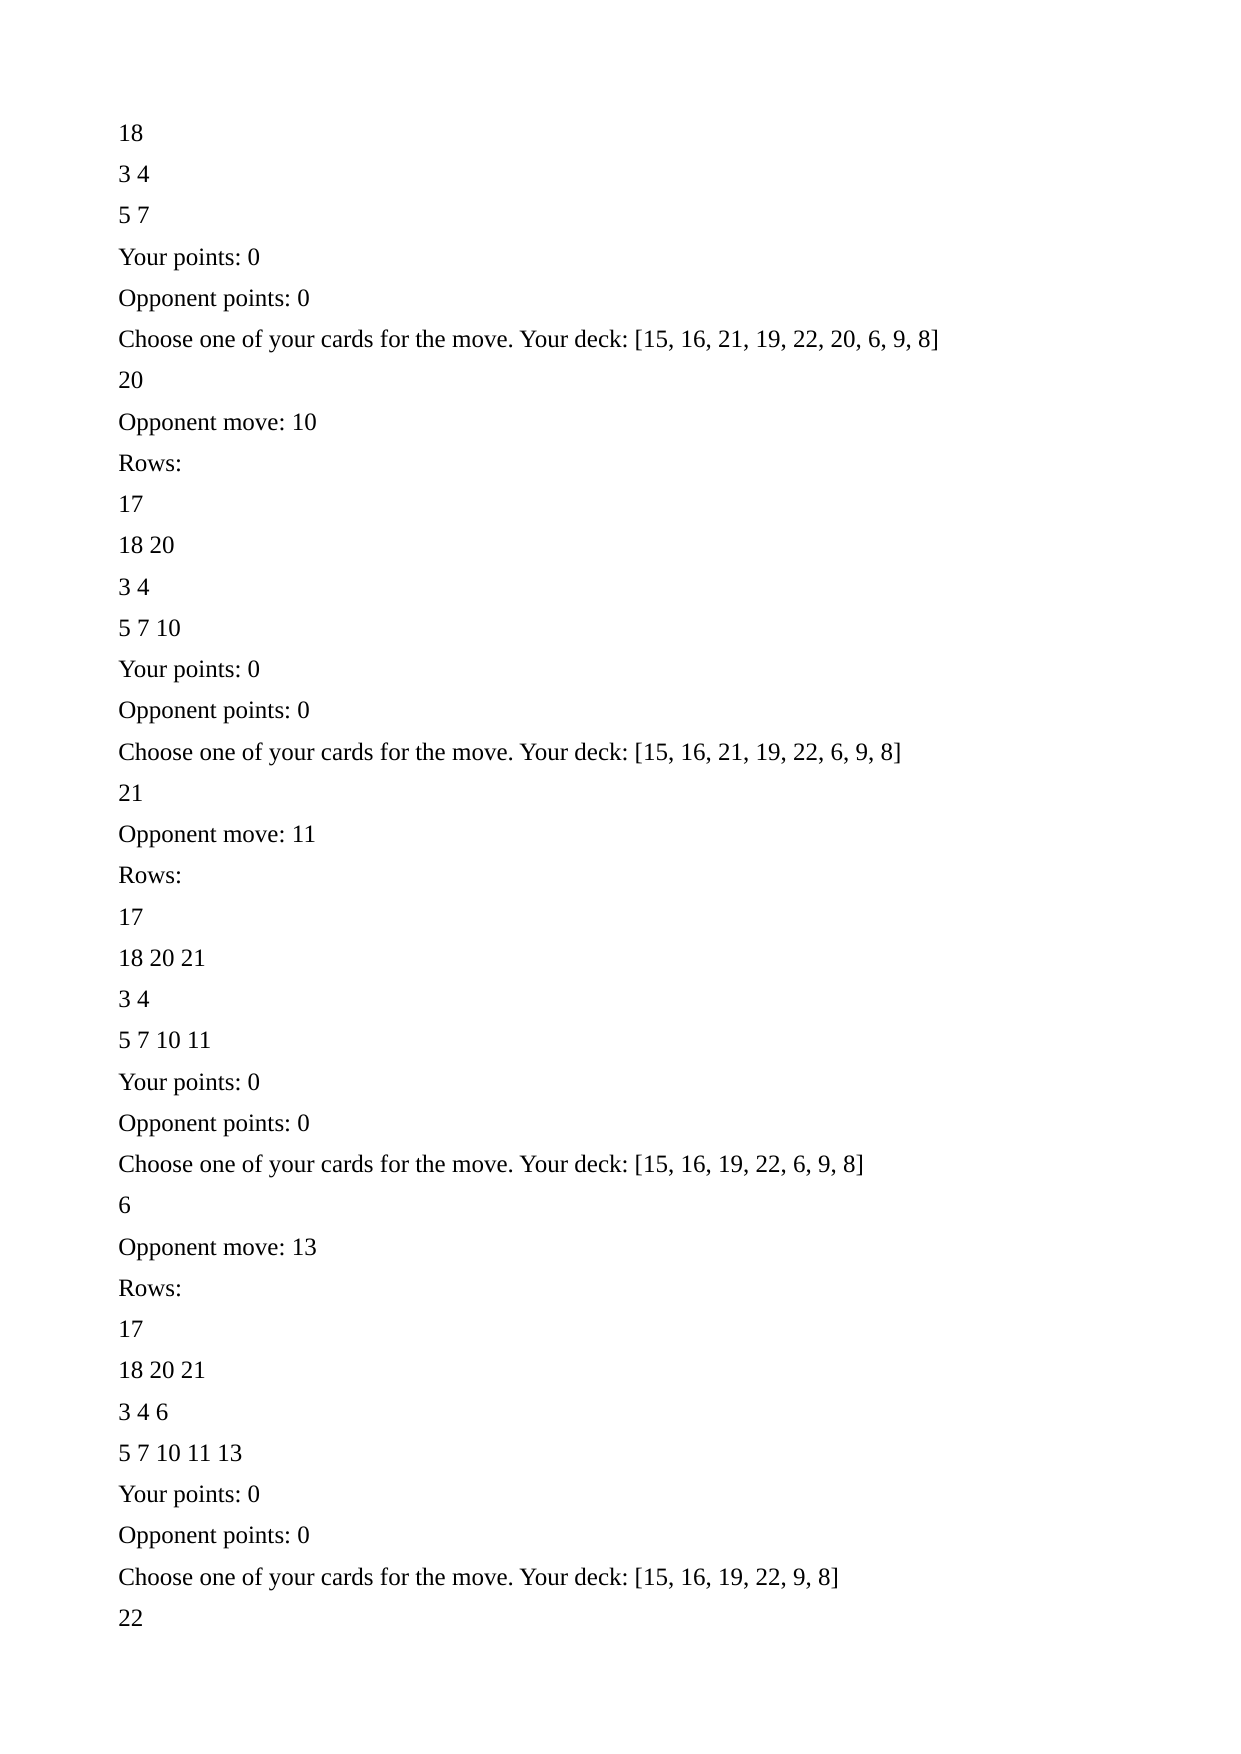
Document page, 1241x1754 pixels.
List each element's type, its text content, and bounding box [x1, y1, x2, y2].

text Your points: 0 [118, 242, 1122, 271]
text Rows: [118, 448, 1122, 477]
text Rows: [118, 1273, 1122, 1302]
text Rows: [118, 861, 1122, 889]
text 3 4 6 [118, 1397, 1122, 1426]
text Your points: 0 [118, 1479, 1122, 1508]
text Opponent move: 10 [118, 407, 1122, 436]
text 17 [118, 489, 1122, 518]
text 5 7 10 [118, 613, 1122, 642]
text Your points: 0 [118, 1067, 1122, 1096]
text 5 7 10 11 [118, 1026, 1122, 1054]
text Opponent move: 11 [118, 819, 1122, 848]
text 21 [118, 778, 1122, 807]
text 20 [118, 366, 1122, 394]
text Opponent points: 0 [118, 696, 1122, 724]
text Choose one of your cards for the move. Your deck: [15, 16, 19, 22, 9, 8] [118, 1562, 1122, 1591]
text Choose one of your cards for the move. Your deck: [15, 16, 19, 22, 6, 9, 8] [118, 1149, 1122, 1178]
text Choose one of your cards for the move. Your deck: [15, 16, 21, 19, 22, 20, 6, 9, 8] [118, 324, 1122, 353]
text 5 7 10 11 13 [118, 1438, 1122, 1467]
text 18 20 21 [118, 943, 1122, 972]
text 18 [118, 118, 1122, 147]
text Opponent points: 0 [118, 1108, 1122, 1137]
text Opponent move: 13 [118, 1232, 1122, 1261]
text 22 [118, 1603, 1122, 1632]
text 6 [118, 1191, 1122, 1219]
text 5 7 [118, 201, 1122, 229]
text 18 20 [118, 531, 1122, 559]
text 3 4 [118, 572, 1122, 601]
text Your points: 0 [118, 654, 1122, 683]
text 3 4 [118, 984, 1122, 1013]
text Opponent points: 0 [118, 283, 1122, 312]
text Choose one of your cards for the move. Your deck: [15, 16, 21, 19, 22, 6, 9, 8] [118, 737, 1122, 766]
text 17 [118, 902, 1122, 931]
text Opponent points: 0 [118, 1521, 1122, 1549]
text 17 [118, 1314, 1122, 1343]
text 18 20 21 [118, 1356, 1122, 1384]
text 3 4 [118, 159, 1122, 188]
